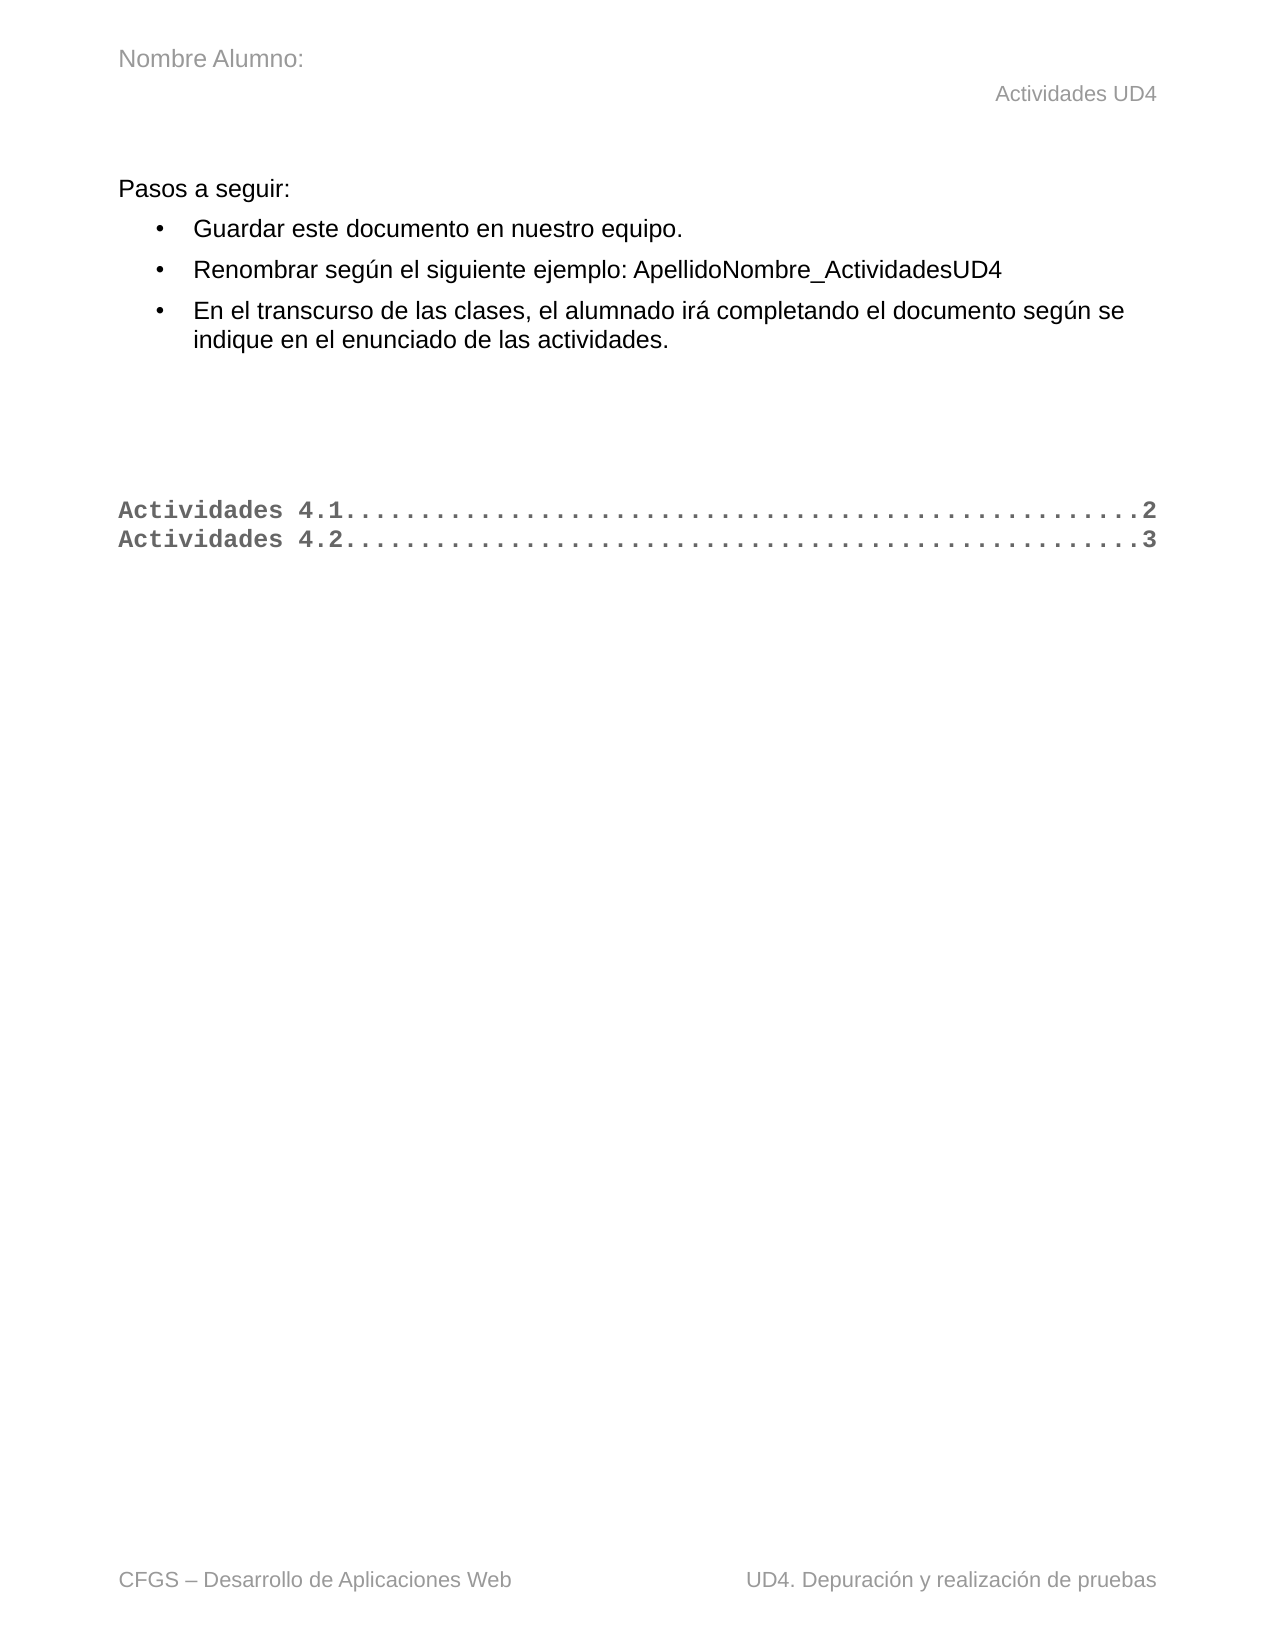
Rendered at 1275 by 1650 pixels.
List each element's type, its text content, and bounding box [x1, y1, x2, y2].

list Renombrar según el siguiente ejemplo: ApellidoNombre_ActividadesUD4 [156, 255, 1157, 284]
text Pasos a seguir: [118, 174, 1157, 202]
list En el transcurso de las clases, el alumnado irá completando el documento según se indique en el enunciado de las actividades. [156, 296, 1157, 353]
text Actividades 4.1 2 [118, 498, 1157, 526]
text Actividades 4.2 3 [118, 526, 1157, 555]
list Guardar este documento en nuestro equipo. [156, 214, 1157, 243]
